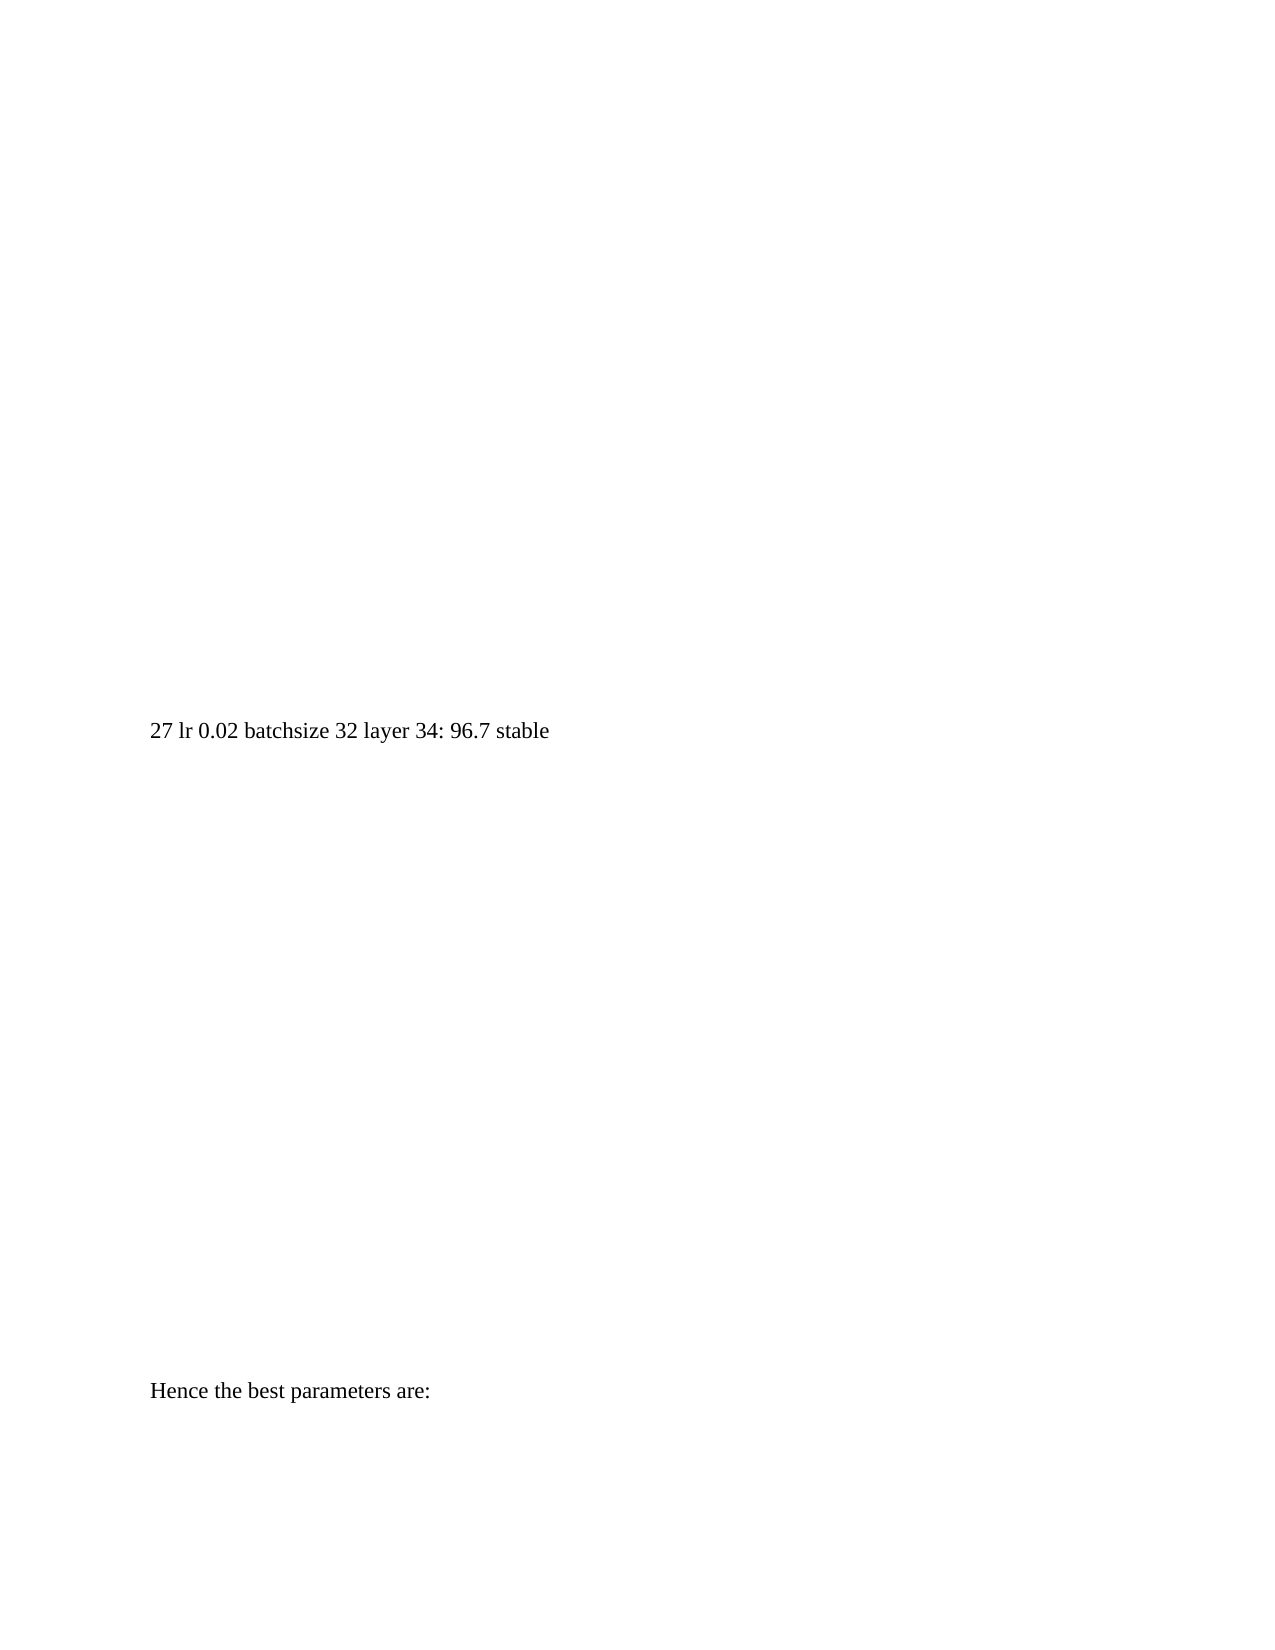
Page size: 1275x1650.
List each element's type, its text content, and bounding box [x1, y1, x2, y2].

text Hence the best parameters are: [150, 1377, 1125, 1404]
text 27 lr 0.02 batchsize 32 layer 34: 96.7 stable [150, 717, 1125, 743]
